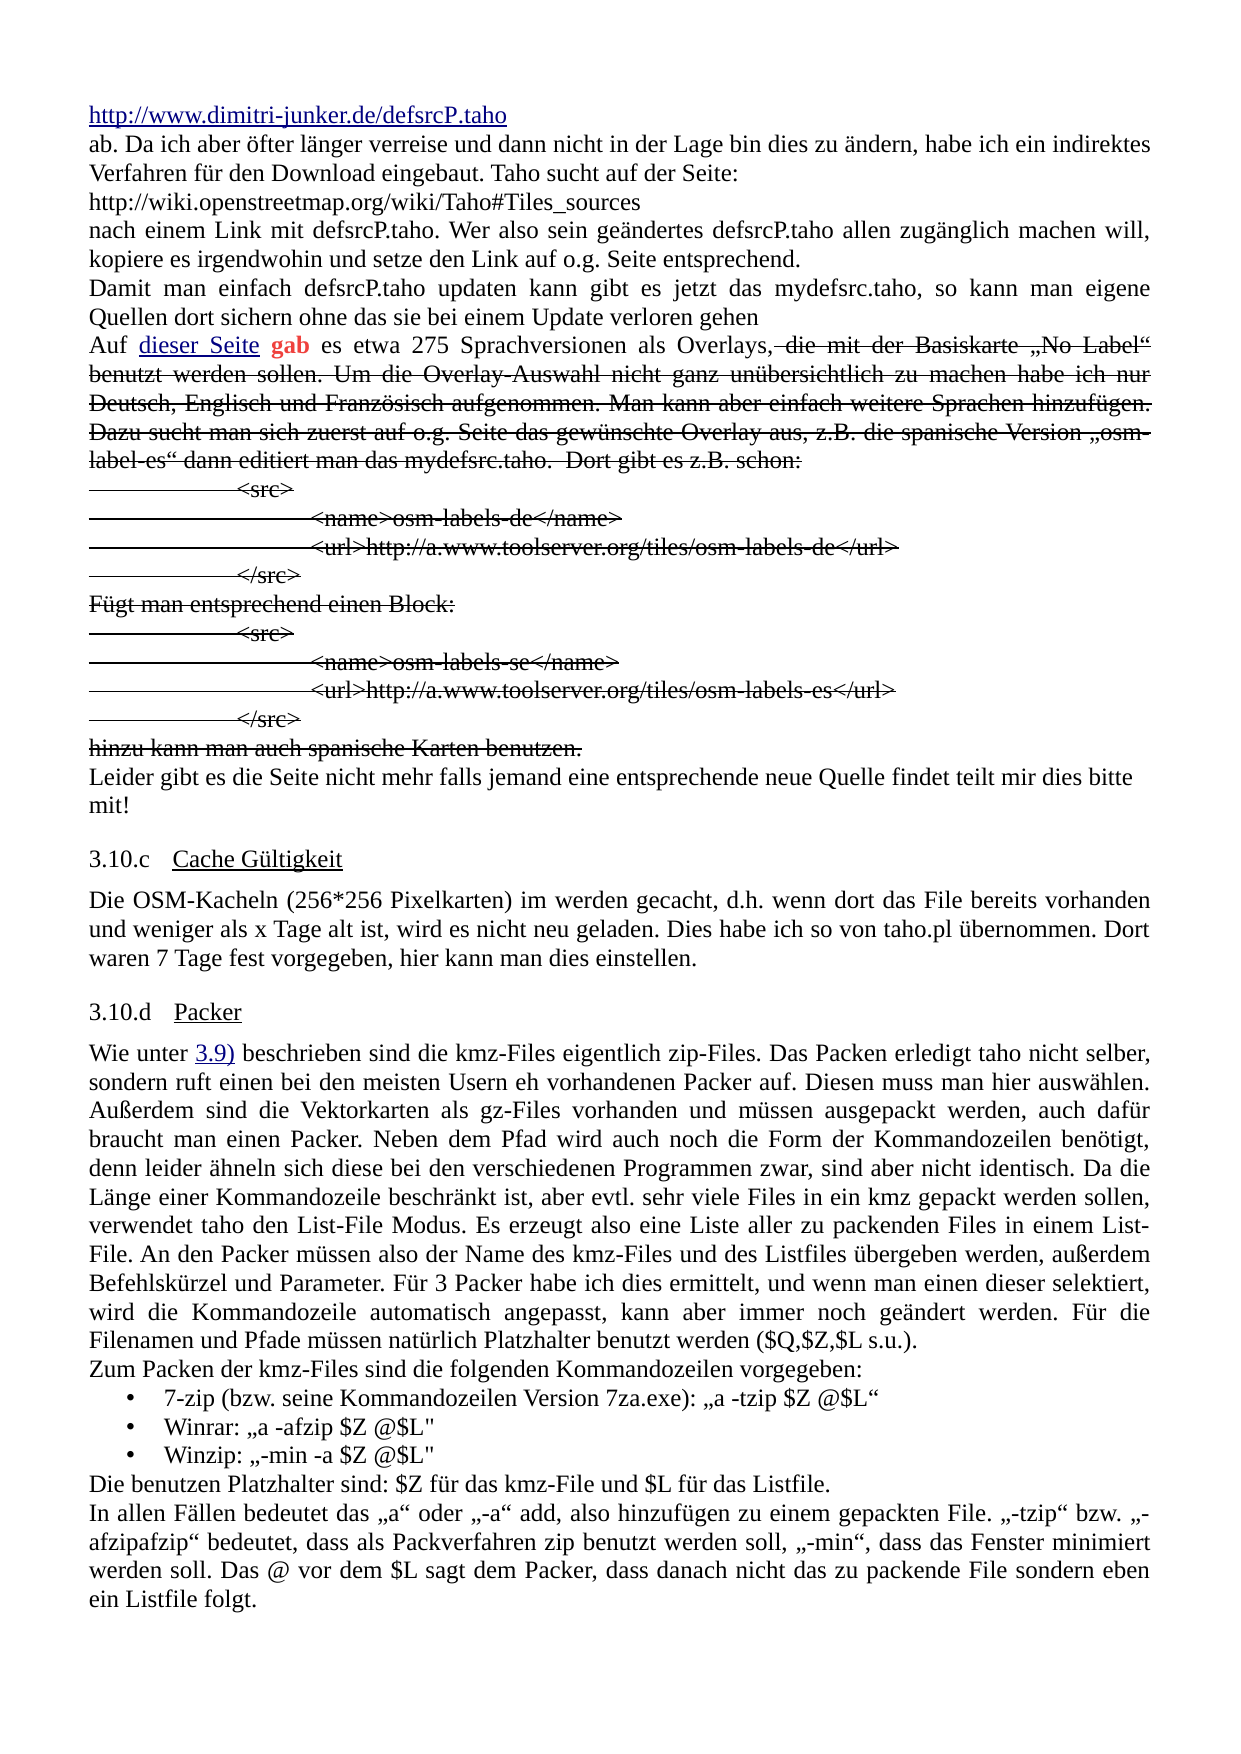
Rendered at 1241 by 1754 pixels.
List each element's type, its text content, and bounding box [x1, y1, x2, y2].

text http://www.dimitri-junker.de/defsrcP.taho [88, 100, 1152, 129]
text ab. Da ich aber öfter länger verreise und dann nicht in der Lage bin dies zu ändern, habe ich ein indirektes Verfahren für den Download eingebaut. Taho sucht auf der Seite: [88, 129, 1152, 187]
text <url>http://a.www.toolserver.org/tiles/osm-labels-es</url> [88, 675, 1152, 704]
text Die OSM-Kacheln (256*256 Pixelkarten) im werden gecacht, d.h. wenn dort das File bereits vorhanden und weniger als x Tage alt ist, wird es nicht neu geladen. Dies habe ich so von taho.pl übernommen. Dort waren 7 Tage fest vorgegeben, hier kann man dies einstellen. [88, 885, 1152, 972]
text In allen Fällen bedeutet das „a“ oder „-a“ add, also hinzufügen zu einem gepackten File. „-tzip“ bzw. „-afzipafzip“ bedeutet, dass als Packverfahren zip benutzt werden soll, „-min“, dass das Fenster minimiert werden soll. Das @ vor dem $L sagt dem Packer, dass danach nicht das zu packende File sondern eben ein Listfile folgt. [88, 1498, 1152, 1613]
text <src> [88, 618, 1152, 647]
text Damit man einfach defsrcP.taho updaten kann gibt es jetzt das mydefsrc.taho, so kann man eigene Quellen dort sichern ohne das sie bei einem Update verloren gehen [88, 273, 1152, 330]
text Wie unter 3.9) beschrieben sind die kmz-Files eigentlich zip-Files. Das Packen erledigt taho nicht selber, sondern ruft einen bei den meisten Usern eh vorhandenen Packer auf. Diesen muss man hier auswählen. Außerdem sind die Vektorkarten als gz-Files vorhanden und müssen ausgepackt werden, auch dafür braucht man einen Packer. Neben dem Pfad wird auch noch die Form der Kommandozeilen benötigt, denn leider ähneln sich diese bei den verschiedenen Programmen zwar, sind aber nicht identisch. Da die Länge einer Kommandozeile beschränkt ist, aber evtl. sehr viele Files in ein kmz gepackt werden sollen, verwendet taho den List-File Modus. Es erzeugt also eine Liste aller zu packenden Files in einem List-File. An den Packer müssen also der Name des kmz-Files und des Listfiles übergeben werden, außerdem Befehlskürzel und Parameter. Für 3 Packer habe ich dies ermittelt, und wenn man einen dieser selektiert, wird die Kommandozeile automatisch angepasst, kann aber immer noch geändert werden. Für die Filenamen und Pfade müssen natürlich Platzhalter benutzt werden ($Q,$Z,$L s.u.). [88, 1038, 1152, 1354]
text Die benutzen Platzhalter sind: $Z für das kmz-File und $L für das Listfile. [88, 1469, 1152, 1498]
list Winzip: „-min -a $Z @$L" [126, 1440, 1152, 1469]
text Auf dieser Seite gab es etwa 275 Sprachversionen als Overlays, die mit der Basiskarte „No Label“ benutzt werden sollen. Um die Overlay-Auswahl nicht ganz unübersichtlich zu machen habe ich nur Deutsch, Englisch und Französisch aufgenommen. Man kann aber einfach weitere Sprachen hinzufügen. Dazu sucht man sich zuerst auf o.g. Seite das gewünschte Overlay aus, z.B. die spanische Version „osm-label-es“ dann editiert man das mydefsrc.taho. Dort gibt es z.B. schon: [88, 404, 1152, 474]
list 7-zip (bzw. seine Kommandozeilen Version 7za.exe): „a -tzip $Z @$L“ [126, 1383, 1152, 1412]
text Leider gibt es die Seite nicht mehr falls jemand eine entsprechende neue Quelle findet teilt mir dies bitte mit! [88, 762, 1152, 819]
subtitle Packer [88, 997, 1152, 1025]
text </src> [88, 560, 1152, 589]
text nach einem Link mit defsrcP.taho. Wer also sein geändertes defsrcP.taho allen zugänglich machen will, kopiere es irgendwohin und setze den Link auf o.g. Seite entsprechend. [88, 215, 1152, 273]
text http://wiki.openstreetmap.org/wiki/Taho#Tiles_sources [88, 187, 1152, 215]
text Auf dieser Seite gab es etwa 275 Sprachversionen als Overlays, die mit der Basiskarte „No Label“ benutzt werden sollen. Um die Overlay-Auswahl nicht ganz unübersichtlich zu machen habe ich nur Deutsch, Englisch und Französisch aufgenommen. Man kann aber einfach weitere Sprachen hinzufügen. Dazu sucht man sich zuerst auf o.g. Seite das gewünschte Overlay aus, z.B. die spanische Version „osm-label-es“ dann editiert man das mydefsrc.taho. Dort gibt es z.B. schon: [88, 330, 1152, 403]
text </src> [88, 704, 1152, 733]
text <name>osm-labels-se</name> [88, 647, 1152, 675]
text hinzu kann man auch spanische Karten benutzen. [88, 733, 1152, 762]
list Winrar: „a -afzip $Z @$L" [126, 1412, 1152, 1440]
subtitle Cache Gültigkeit [88, 844, 1152, 873]
text Fügt man entsprechend einen Block: [88, 589, 1152, 618]
text Zum Packen der kmz-Files sind die folgenden Kommandozeilen vorgegeben: [88, 1354, 1152, 1383]
text <src> [88, 474, 1152, 503]
text <url>http://a.www.toolserver.org/tiles/osm-labels-de</url> [88, 532, 1152, 560]
text <name>osm-labels-de</name> [88, 503, 1152, 532]
